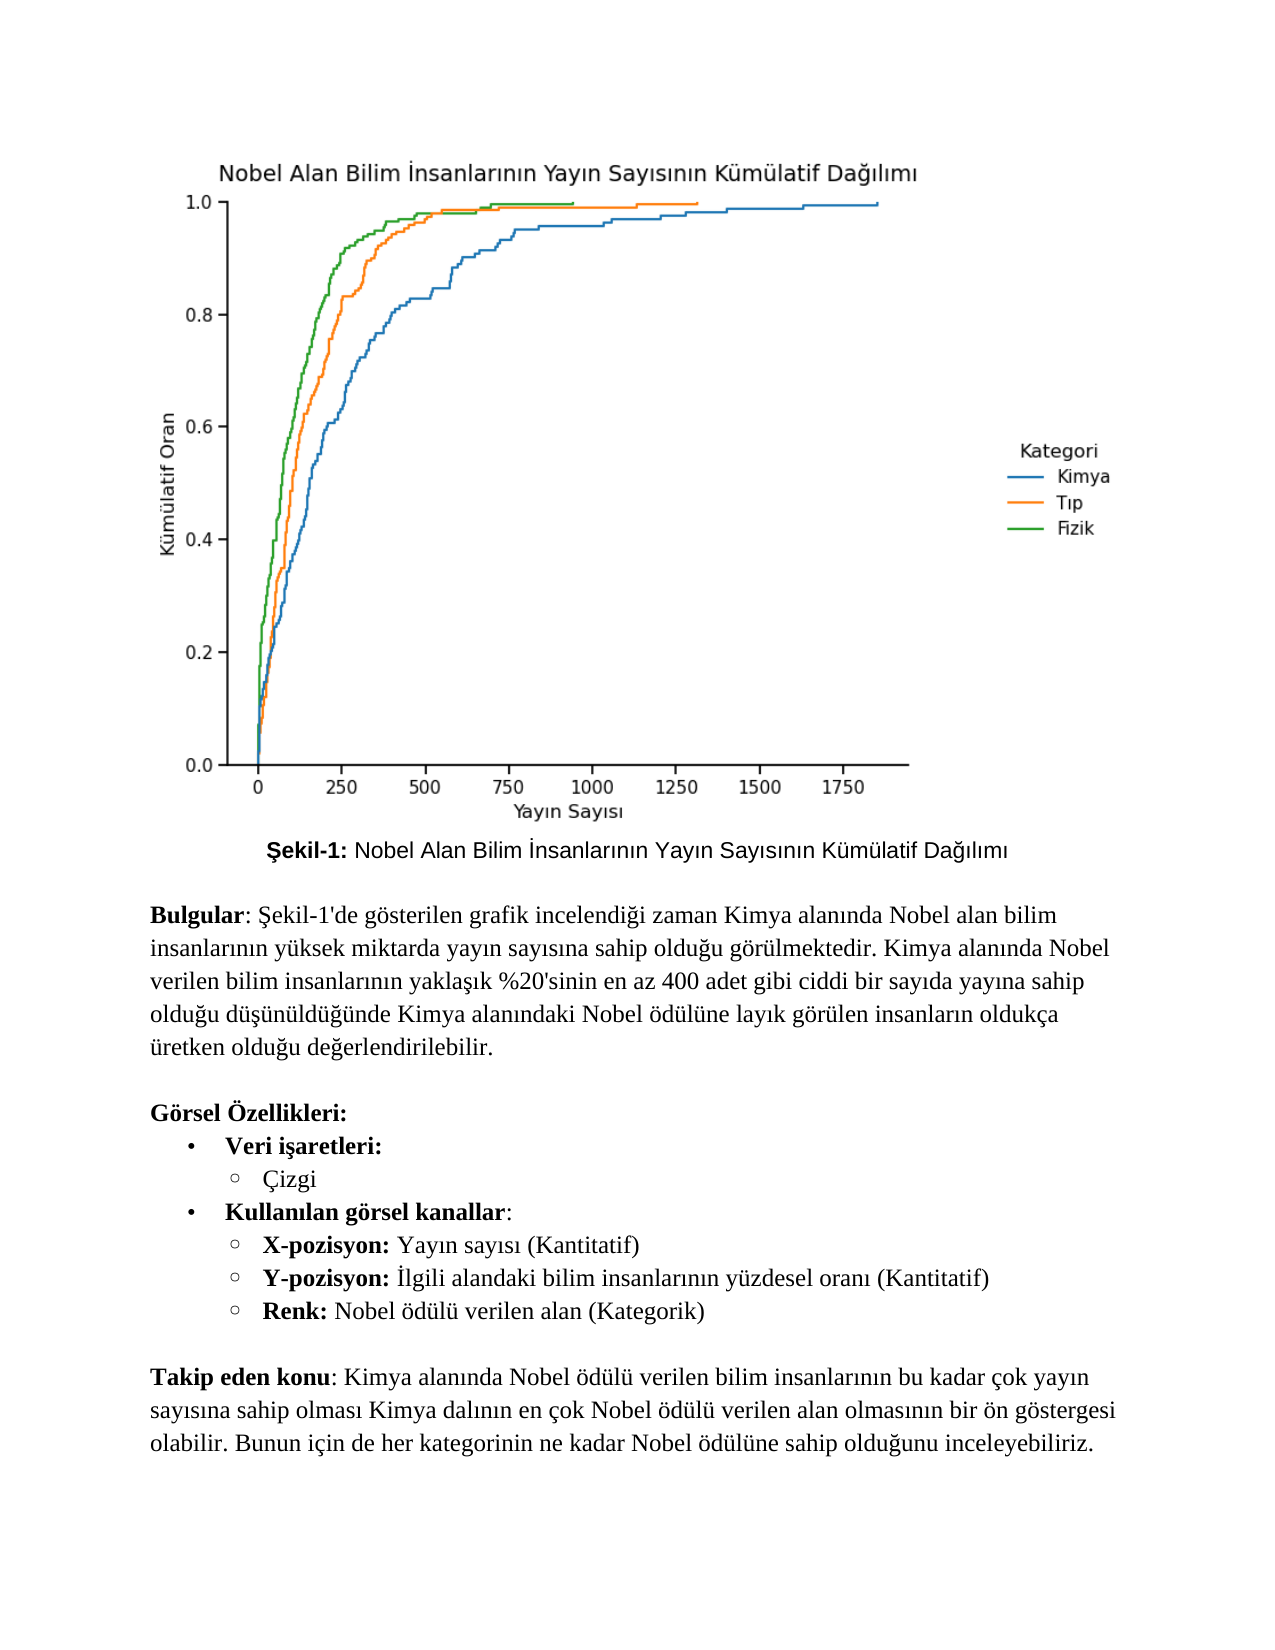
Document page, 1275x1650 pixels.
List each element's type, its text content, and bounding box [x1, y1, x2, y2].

list Renk: Nobel ödülü verilen alan (Kategorik) [225, 1296, 1125, 1325]
list Veri işaretleri: [187, 1131, 1125, 1160]
text Şekil-1: Nobel Alan Bilim İnsanlarının Yayın Sayısının Kümülatif Dağılımı [150, 833, 1125, 863]
list X-pozisyon: Yayın sayısı (Kantitatif) [225, 1230, 1125, 1259]
picture [150, 150, 1125, 833]
list Çizgi [225, 1164, 1125, 1193]
list Kullanılan görsel kanallar: [187, 1197, 1125, 1226]
text Bulgular: Şekil-1'de gösterilen grafik incelendiği zaman Kimya alanında Nobel alan bilim insanlarının yüksek miktarda yayın sayısına sahip olduğu görülmektedir. Kimya alanında Nobel verilen bilim insanlarının yaklaşık %20'sinin en az 400 adet gibi ciddi bir sayıda yayına sahip olduğu düşünüldüğünde Kimya alanındaki Nobel ödülüne layık görülen insanların oldukça üretken olduğu değerlendirilebilir. [150, 900, 1125, 1061]
list Y-pozisyon: İlgili alandaki bilim insanlarının yüzdesel oranı (Kantitatif) [225, 1263, 1125, 1292]
text Takip eden konu: Kimya alanında Nobel ödülü verilen bilim insanlarının bu kadar çok yayın sayısına sahip olması Kimya dalının en çok Nobel ödülü verilen alan olmasının bir ön göstergesi olabilir. Bunun için de her kategorinin ne kadar Nobel ödülüne sahip olduğunu inceleyebiliriz. [150, 1362, 1125, 1457]
text Görsel Özellikleri: [150, 1098, 1125, 1127]
